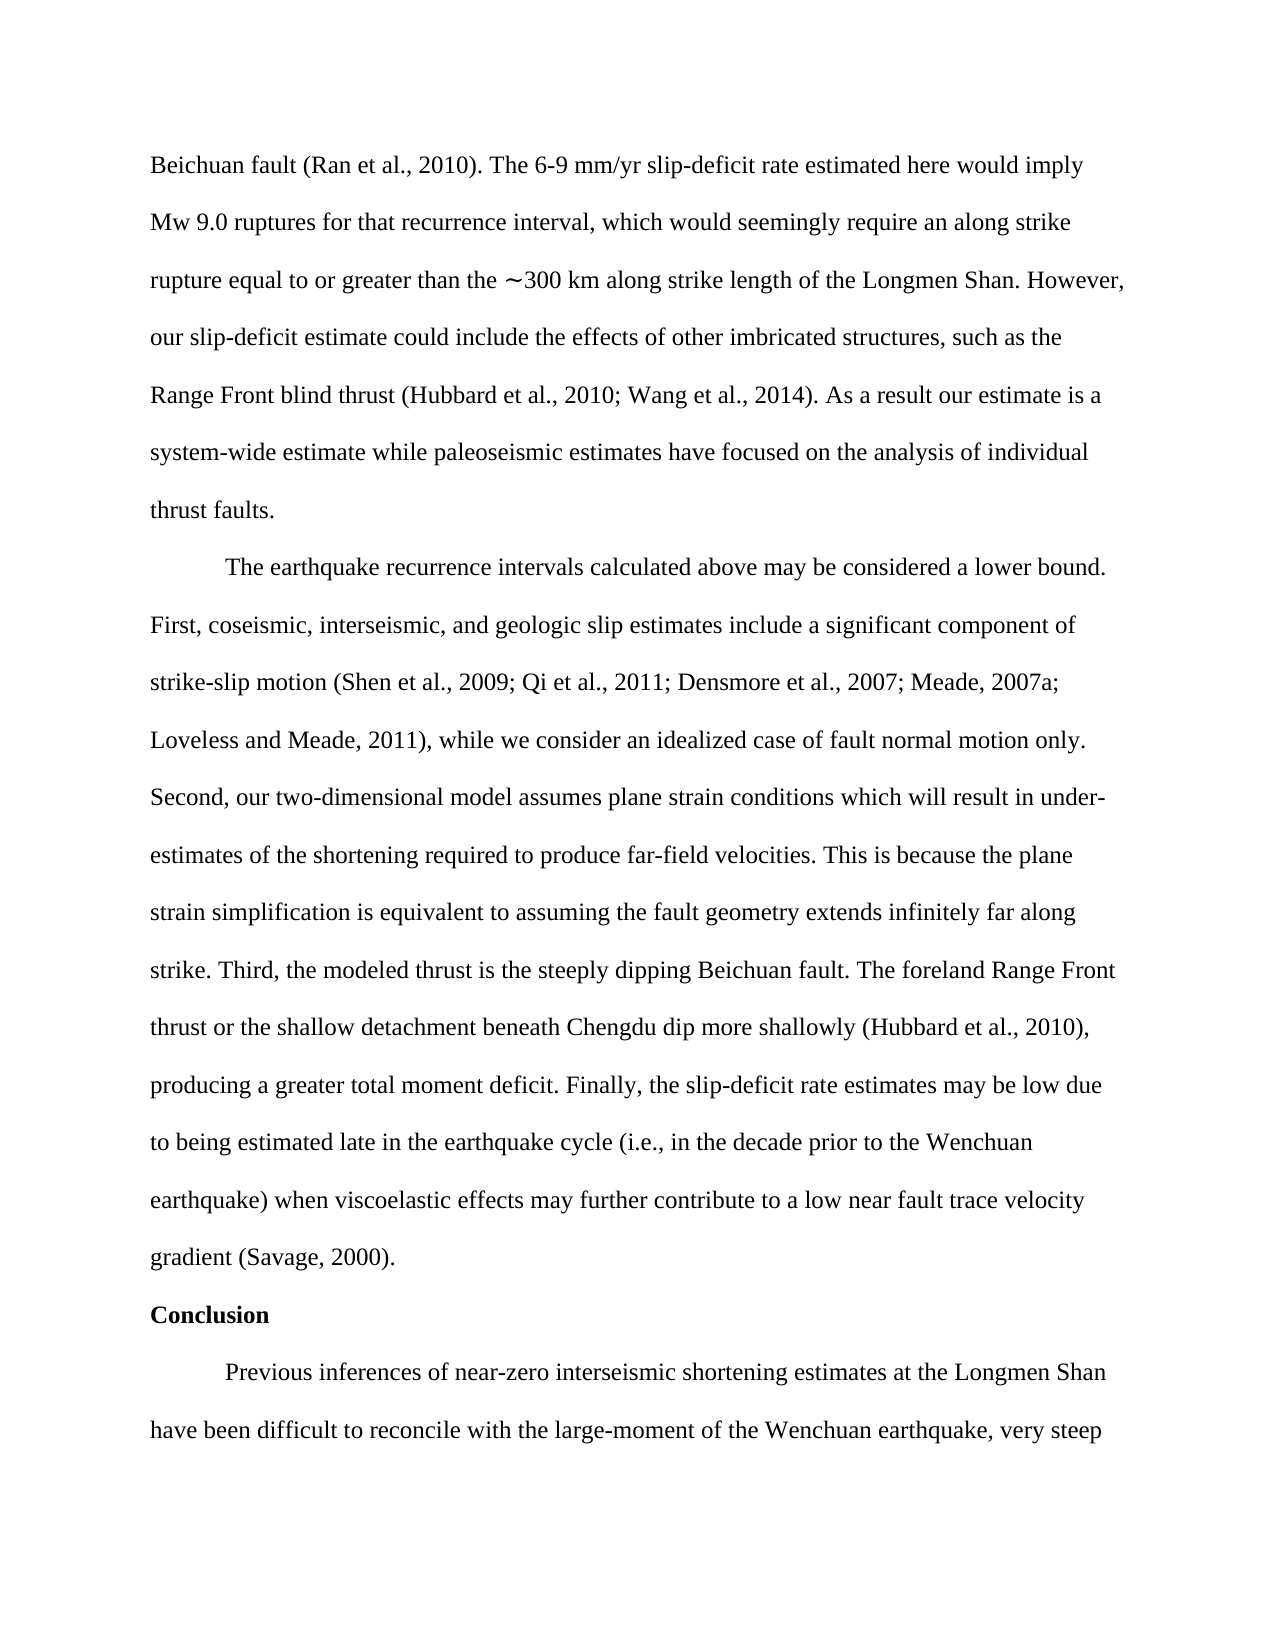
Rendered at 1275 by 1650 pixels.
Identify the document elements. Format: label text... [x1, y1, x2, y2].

text Conclusion [150, 1300, 1125, 1329]
text Beichuan fault (Ran et al., 2010). The 6-9 mm/yr slip-deficit rate estimated here would imply Mw 9.0 ruptures for that recurrence interval, which would seemingly require an along strike rupture equal to or greater than the ∼300 km along strike length of the Longmen Shan. However, our slip-deficit estimate could include the effects of other imbricated structures, such as the Range Front blind thrust (Hubbard et al., 2010; Wang et al., 2014). As a result our estimate is a system-wide estimate while paleoseismic estimates have focused on the analysis of individual thrust faults. [150, 150, 1125, 524]
text The earthquake recurrence intervals calculated above may be considered a lower bound. First, coseismic, interseismic, and geologic slip estimates include a significant component of strike-slip motion (Shen et al., 2009; Qi et al., 2011; Densmore et al., 2007; Meade, 2007a; Loveless and Meade, 2011), while we consider an idealized case of fault normal motion only. Second, our two-dimensional model assumes plane strain conditions which will result in under-estimates of the shortening required to produce far-field velocities. This is because the plane strain simplification is equivalent to assuming the fault geometry extends infinitely far along strike. Third, the modeled thrust is the steeply dipping Beichuan fault. The foreland Range Front thrust or the shallow detachment beneath Chengdu dip more shallowly (Hubbard et al., 2010), producing a greater total moment deficit. Finally, the slip-deficit rate estimates may be low due to being estimated late in the earthquake cycle (i.e., in the decade prior to the Wenchuan earthquake) when viscoelastic effects may further contribute to a low near fault trace velocity gradient (Savage, 2000). [150, 552, 1125, 1271]
text Previous inferences of near-zero interseismic shortening estimates at the Longmen Shan have been difficult to reconcile with the large-moment of the Wenchuan earthquake, very steep [150, 1357, 1125, 1444]
